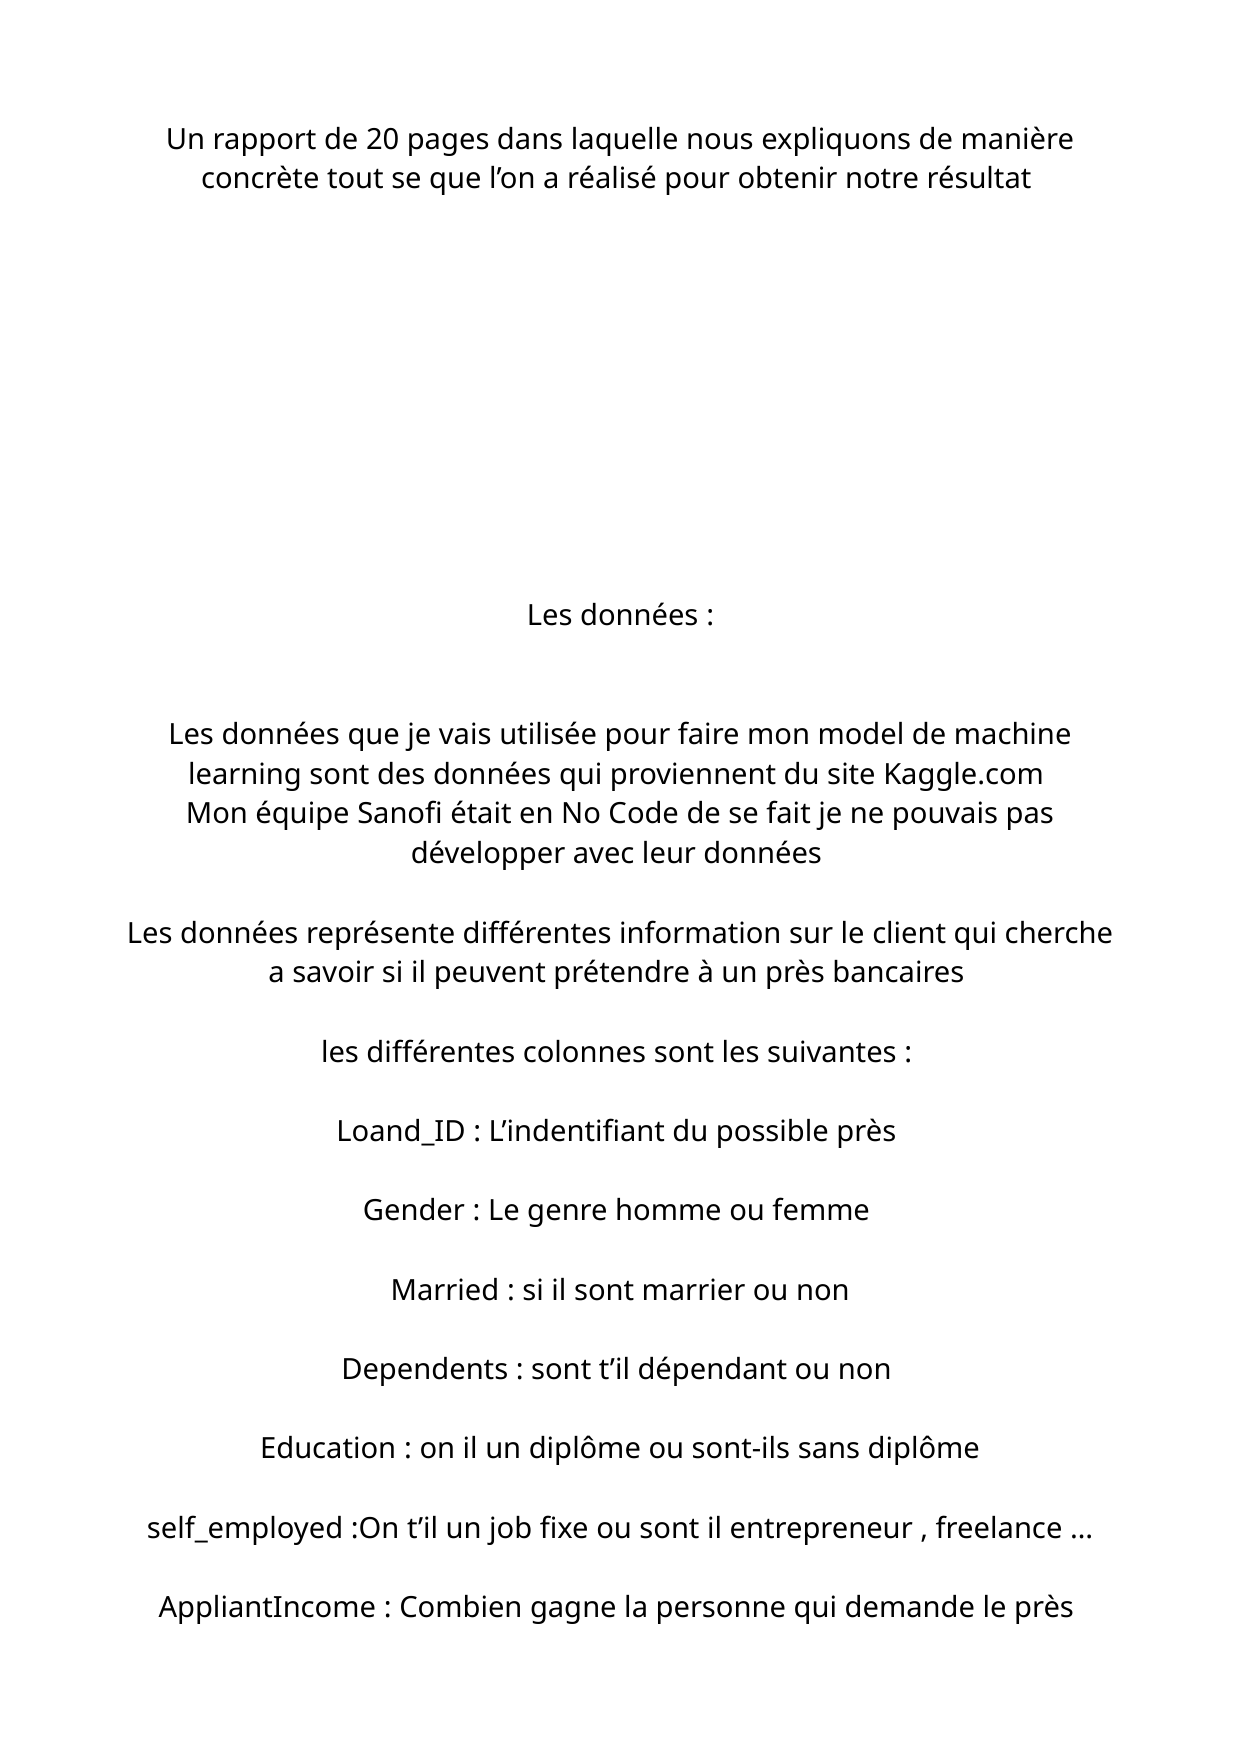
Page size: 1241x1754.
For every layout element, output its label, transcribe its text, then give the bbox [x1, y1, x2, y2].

text Les données représente différentes information sur le client qui cherche a savoir si il peuvent prétendre à un près bancaires [118, 912, 1122, 991]
text Un rapport de 20 pages dans laquelle nous expliquons de manière concrète tout se que l’on a réalisé pour obtenir notre résultat [118, 118, 1122, 197]
text Les données : [118, 594, 1122, 634]
text Mon équipe Sanofi était en No Code de se fait je ne pouvais pas développer avec leur données [118, 793, 1122, 872]
text Education : on il un diplôme ou sont-ils sans diplôme [118, 1428, 1122, 1467]
text AppliantIncome : Combien gagne la personne qui demande le près [118, 1587, 1122, 1626]
text les différentes colonnes sont les suivantes : [118, 1031, 1122, 1071]
text Les données que je vais utilisée pour faire mon model de machine learning sont des données qui proviennent du site Kaggle.com [118, 713, 1122, 793]
text Dependents : sont t’il dépendant ou non [118, 1348, 1122, 1388]
text self_employed :On t’il un job fixe ou sont il entrepreneur , freelance … [118, 1507, 1122, 1547]
text Gender : Le genre homme ou femme [118, 1190, 1122, 1229]
text Married : si il sont marrier ou non [118, 1269, 1122, 1309]
text Loand_ID : L’indentifiant du possible près [118, 1110, 1122, 1150]
